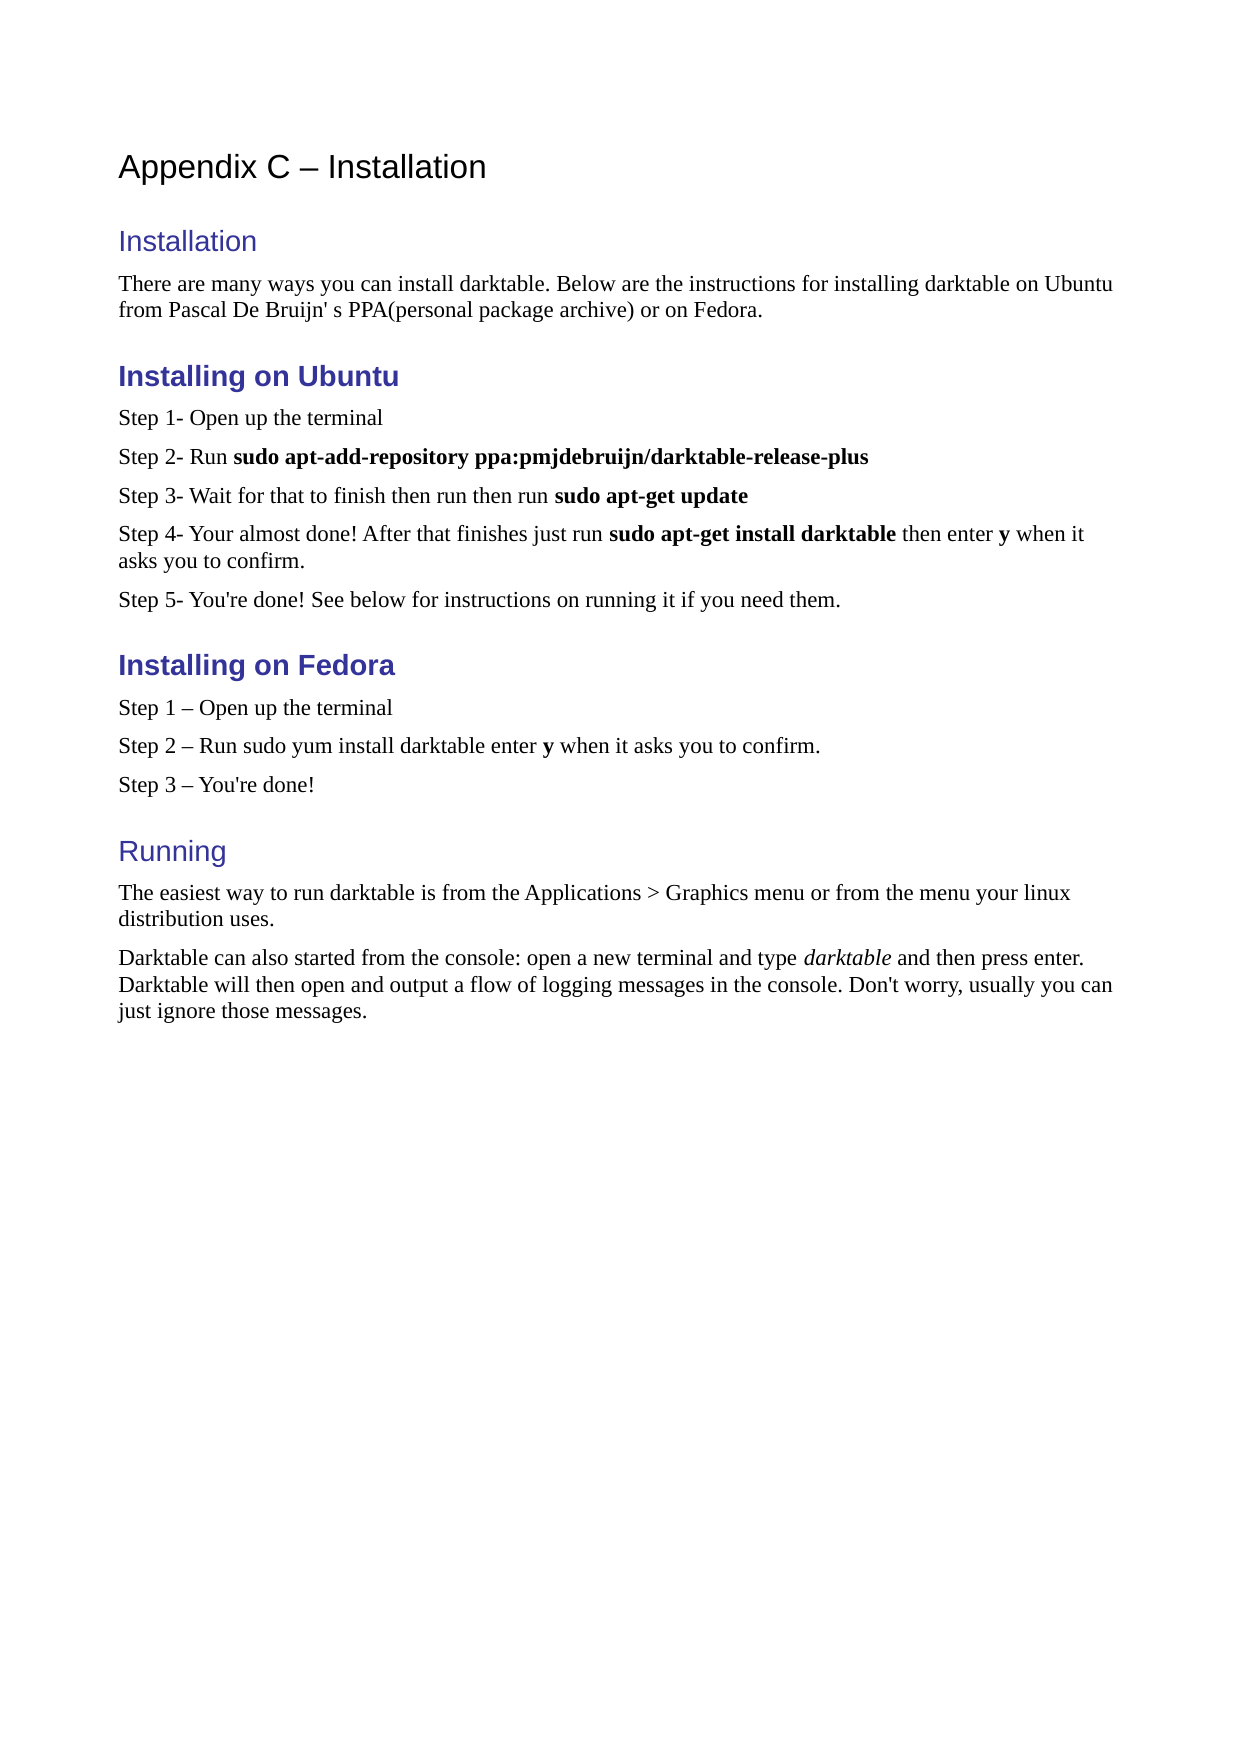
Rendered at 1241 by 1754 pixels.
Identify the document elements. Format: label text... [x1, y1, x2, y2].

subtitle Installing on Fedora [118, 648, 1122, 682]
text Step 4- Your almost done! After that finishes just run sudo apt-get install darktable then enter y when it asks you to confirm. [118, 521, 1122, 573]
text The easiest way to run darktable is from the Applications > Graphics menu or from the menu your linux distribution uses. [118, 879, 1122, 932]
text Darktable can also started from the console: open a new terminal and type darktable and then press enter. Darktable will then open and output a flow of logging messages in the console. Don't worry, usually you can just ignore those messages. [118, 944, 1122, 1023]
text Step 2- Run sudo apt-add-repository ppa:pmjdebruijn/darktable-release-plus [118, 443, 1122, 469]
text Step 3- Wait for that to finish then run then run sudo apt-get update [118, 482, 1122, 508]
text Step 3 – You're done! [118, 771, 1122, 798]
subtitle Appendix C – Installation [118, 148, 1122, 186]
subtitle Running [118, 834, 1122, 867]
text Step 2 – Run sudo yum install darktable enter y when it asks you to confirm. [118, 732, 1122, 759]
text Step 1 – Open up the terminal [118, 693, 1122, 720]
text There are many ways you can install darktable. Below are the instructions for installing darktable on Ubuntu from Pascal De Bruijn' s PPA(personal package archive) or on Fedora. [118, 270, 1122, 322]
text Step 1- Open up the terminal [118, 404, 1122, 430]
subtitle Installation [118, 224, 1122, 258]
subtitle Installing on Ubuntu [118, 359, 1122, 392]
text Step 5- You're done! See below for instructions on running it if you need them. [118, 586, 1122, 612]
